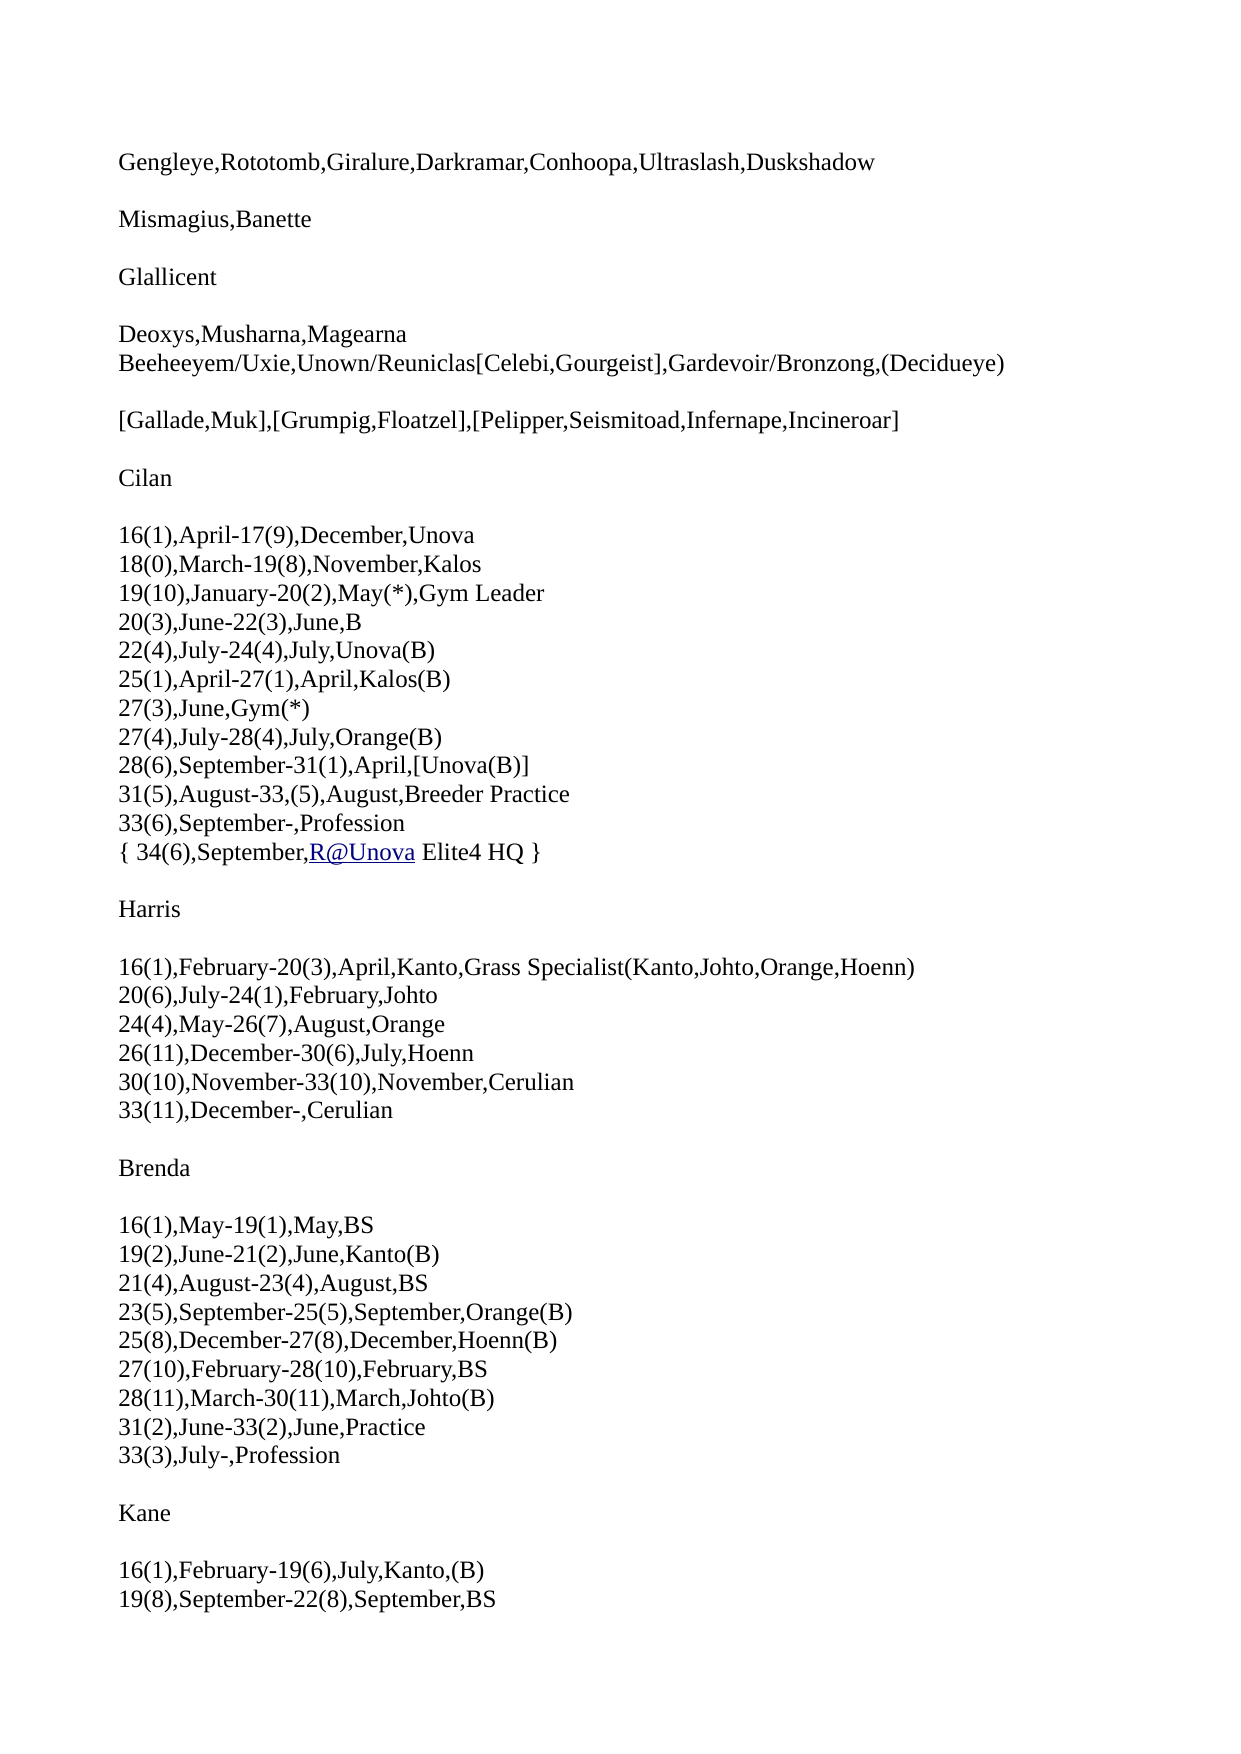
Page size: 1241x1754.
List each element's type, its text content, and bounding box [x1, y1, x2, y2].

text 33(11),December-,Cerulian [118, 1096, 1122, 1124]
text 24(4),May-26(7),August,Orange [118, 1009, 1122, 1038]
text [Gallade,Muk],[Grumpig,Floatzel],[Pelipper,Seismitoad,Infernape,Incineroar] [118, 406, 1122, 434]
text Gengleye,Rototomb,Giralure,Darkramar,Conhoopa,Ultraslash,Duskshadow [118, 147, 1122, 176]
text Harris [118, 894, 1122, 923]
text 16(1),February-19(6),July,Kanto,(B) [118, 1556, 1122, 1584]
text 28(6),September-31(1),April,[Unova(B)] [118, 751, 1122, 779]
text 20(3),June-22(3),June,B [118, 607, 1122, 636]
text 16(1),May-19(1),May,BS [118, 1211, 1122, 1239]
text 33(3),July-,Profession [118, 1441, 1122, 1469]
text 23(5),September-25(5),September,Orange(B) [118, 1297, 1122, 1326]
text 18(0),March-19(8),November,Kalos [118, 549, 1122, 578]
text 25(1),April-27(1),April,Kalos(B) [118, 664, 1122, 693]
text 30(10),November-33(10),November,Cerulian [118, 1067, 1122, 1096]
text 22(4),July-24(4),July,Unova(B) [118, 636, 1122, 664]
text Mismagius,Banette [118, 204, 1122, 233]
text 20(6),July-24(1),February,Johto [118, 981, 1122, 1009]
text 27(4),July-28(4),July,Orange(B) [118, 722, 1122, 751]
text Glallicent [118, 262, 1122, 291]
text 31(5),August-33,(5),August,Breeder Practice [118, 779, 1122, 808]
text 26(11),December-30(6),July,Hoenn [118, 1038, 1122, 1067]
text 25(8),December-27(8),December,Hoenn(B) [118, 1326, 1122, 1354]
text 19(2),June-21(2),June,Kanto(B) [118, 1239, 1122, 1268]
text { 34(6),September,R@Unova Elite4 HQ } [118, 837, 1122, 866]
text Beeheeyem/Uxie,Unown/Reuniclas[Celebi,Gourgeist],Gardevoir/Bronzong,(Decidueye) [118, 348, 1122, 377]
text 16(1),April-17(9),December,Unova [118, 521, 1122, 549]
text Deoxys,Musharna,Magearna [118, 319, 1122, 348]
text 19(8),September-22(8),September,BS [118, 1584, 1122, 1613]
text 16(1),February-20(3),April,Kanto,Grass Specialist(Kanto,Johto,Orange,Hoenn) [118, 952, 1122, 981]
text 27(3),June,Gym(*) [118, 693, 1122, 722]
text Brenda [118, 1153, 1122, 1182]
text 21(4),August-23(4),August,BS [118, 1268, 1122, 1297]
text Kane [118, 1498, 1122, 1527]
text 33(6),September-,Profession [118, 808, 1122, 837]
text 31(2),June-33(2),June,Practice [118, 1412, 1122, 1441]
text Cilan [118, 463, 1122, 492]
text 27(10),February-28(10),February,BS [118, 1354, 1122, 1383]
text 19(10),January-20(2),May(*),Gym Leader [118, 578, 1122, 607]
text 28(11),March-30(11),March,Johto(B) [118, 1383, 1122, 1412]
